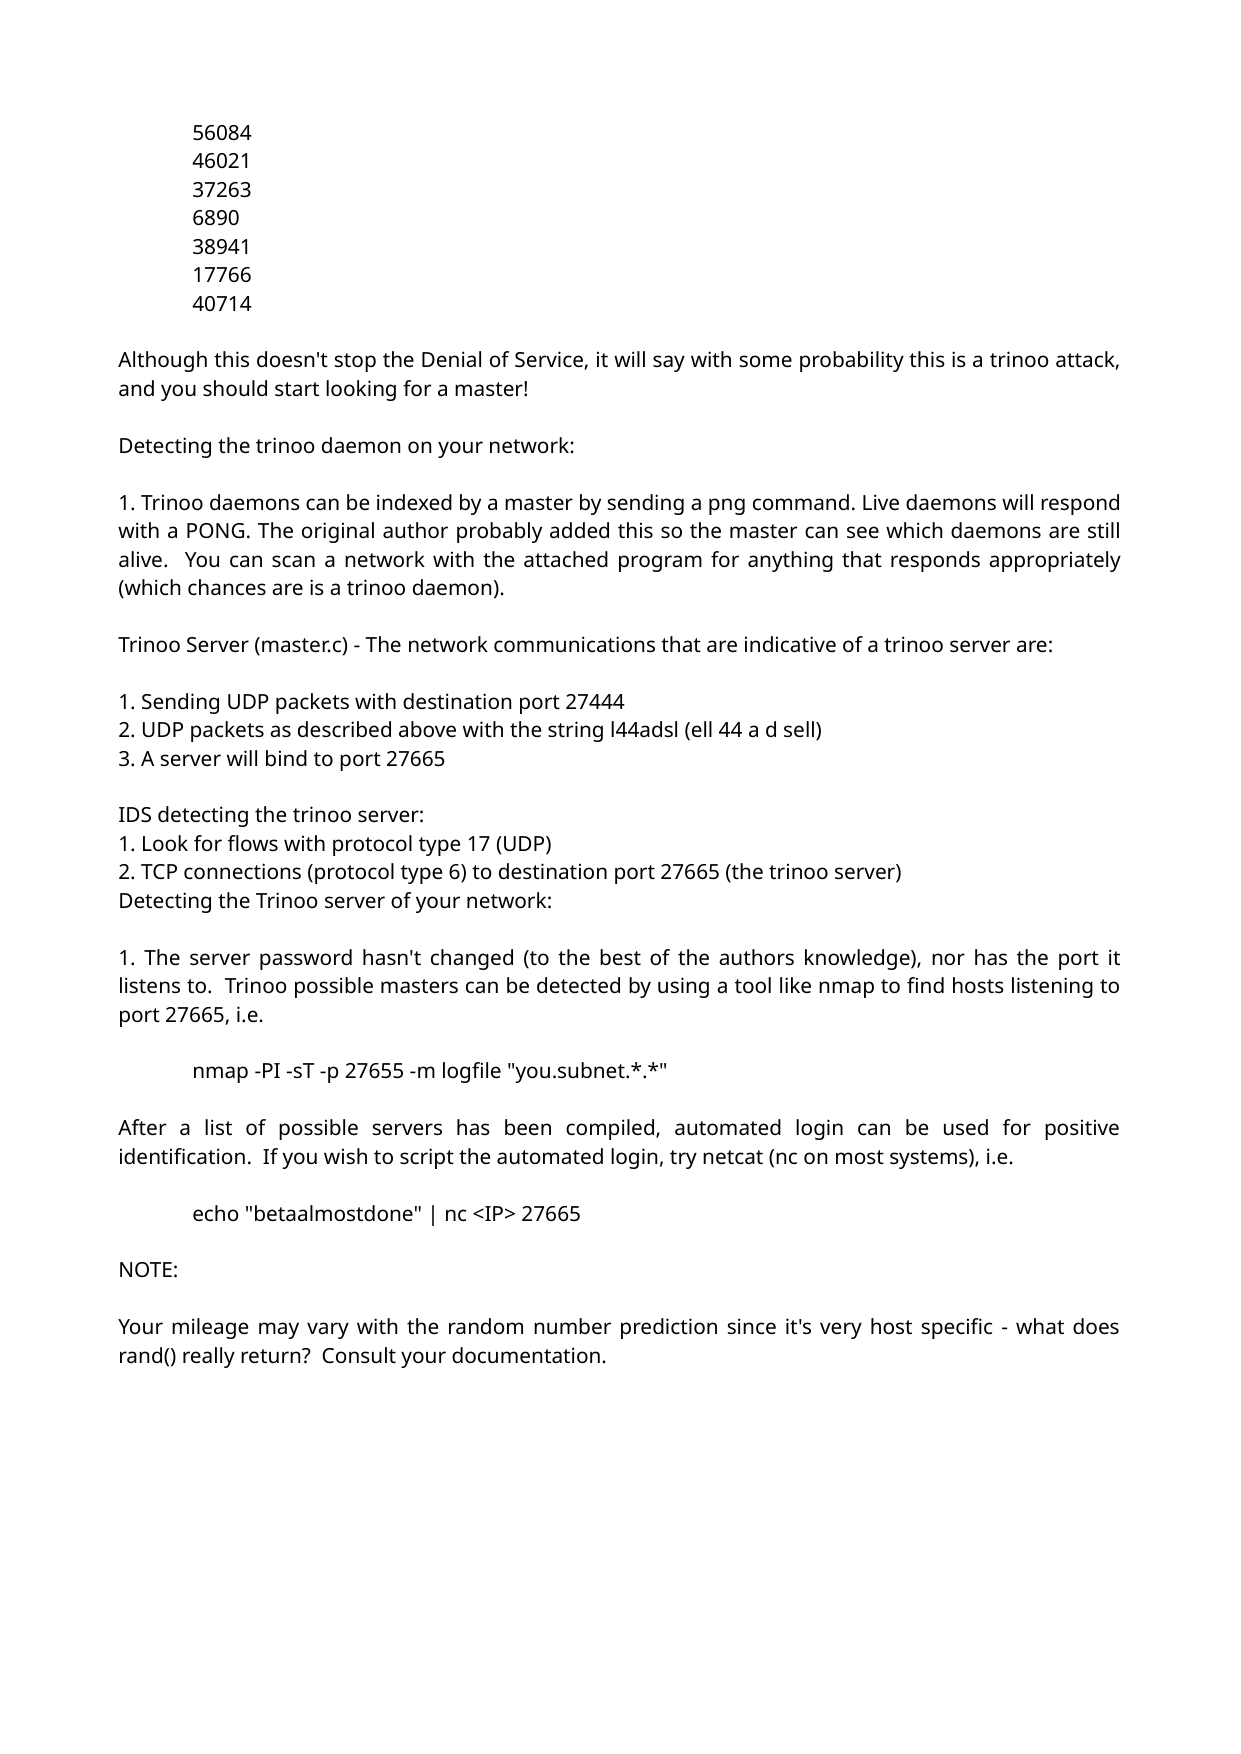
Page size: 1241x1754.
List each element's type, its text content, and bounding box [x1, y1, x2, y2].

text 2. TCP connections (protocol type 6) to destination port 27665 (the trinoo server) [118, 857, 1122, 886]
text 3. A server will bind to port 27665 [118, 744, 1122, 772]
text 37263 [118, 175, 1122, 203]
text Although this doesn't stop the Denial of Service, it will say with some probability this is a trinoo attack, and you should start looking for a master! [118, 346, 1122, 402]
text 1. Sending UDP packets with destination port 27444 [118, 687, 1122, 715]
text 56084 [118, 118, 1122, 147]
text IDS detecting the trinoo server: [118, 801, 1122, 829]
text Detecting the Trinoo server of your network: [118, 886, 1122, 914]
text 2. UDP packets as described above with the string l44adsl (ell 44 a d sell) [118, 715, 1122, 744]
text 1. Look for flows with protocol type 17 (UDP) [118, 829, 1122, 857]
text Detecting the trinoo daemon on your network: [118, 431, 1122, 459]
text NOTE: [118, 1256, 1122, 1284]
text echo "betaalmostdone" | nc <IP> 27665 [118, 1199, 1122, 1227]
text Your mileage may vary with the random number prediction since it's very host specific - what does rand() really return? Consult your documentation. [118, 1312, 1122, 1369]
text nmap -PI -sT -p 27655 -m logfile "you.subnet.*.*" [118, 1057, 1122, 1085]
text 1. Trinoo daemons can be indexed by a master by sending a png command. Live daemons will respond with a PONG. The original author probably added this so the master can see which daemons are still alive. You can scan a network with the attached program for anything that responds appropriately (which chances are is a trinoo daemon). [118, 488, 1122, 602]
text 40714 [118, 289, 1122, 317]
text Trinoo Server (master.c) - The network communications that are indicative of a trinoo server are: [118, 630, 1122, 658]
text 1. The server password hasn't changed (to the best of the authors knowledge), nor has the port it listens to. Trinoo possible masters can be detected by using a tool like nmap to find hosts listening to port 27665, i.e. [118, 943, 1122, 1028]
text 6890 [118, 203, 1122, 232]
text 38941 [118, 232, 1122, 260]
text After a list of possible servers has been compiled, automated login can be used for positive identification. If you wish to script the automated login, try netcat (nc on most systems), i.e. [118, 1113, 1122, 1170]
text 46021 [118, 147, 1122, 175]
text 17766 [118, 260, 1122, 289]
